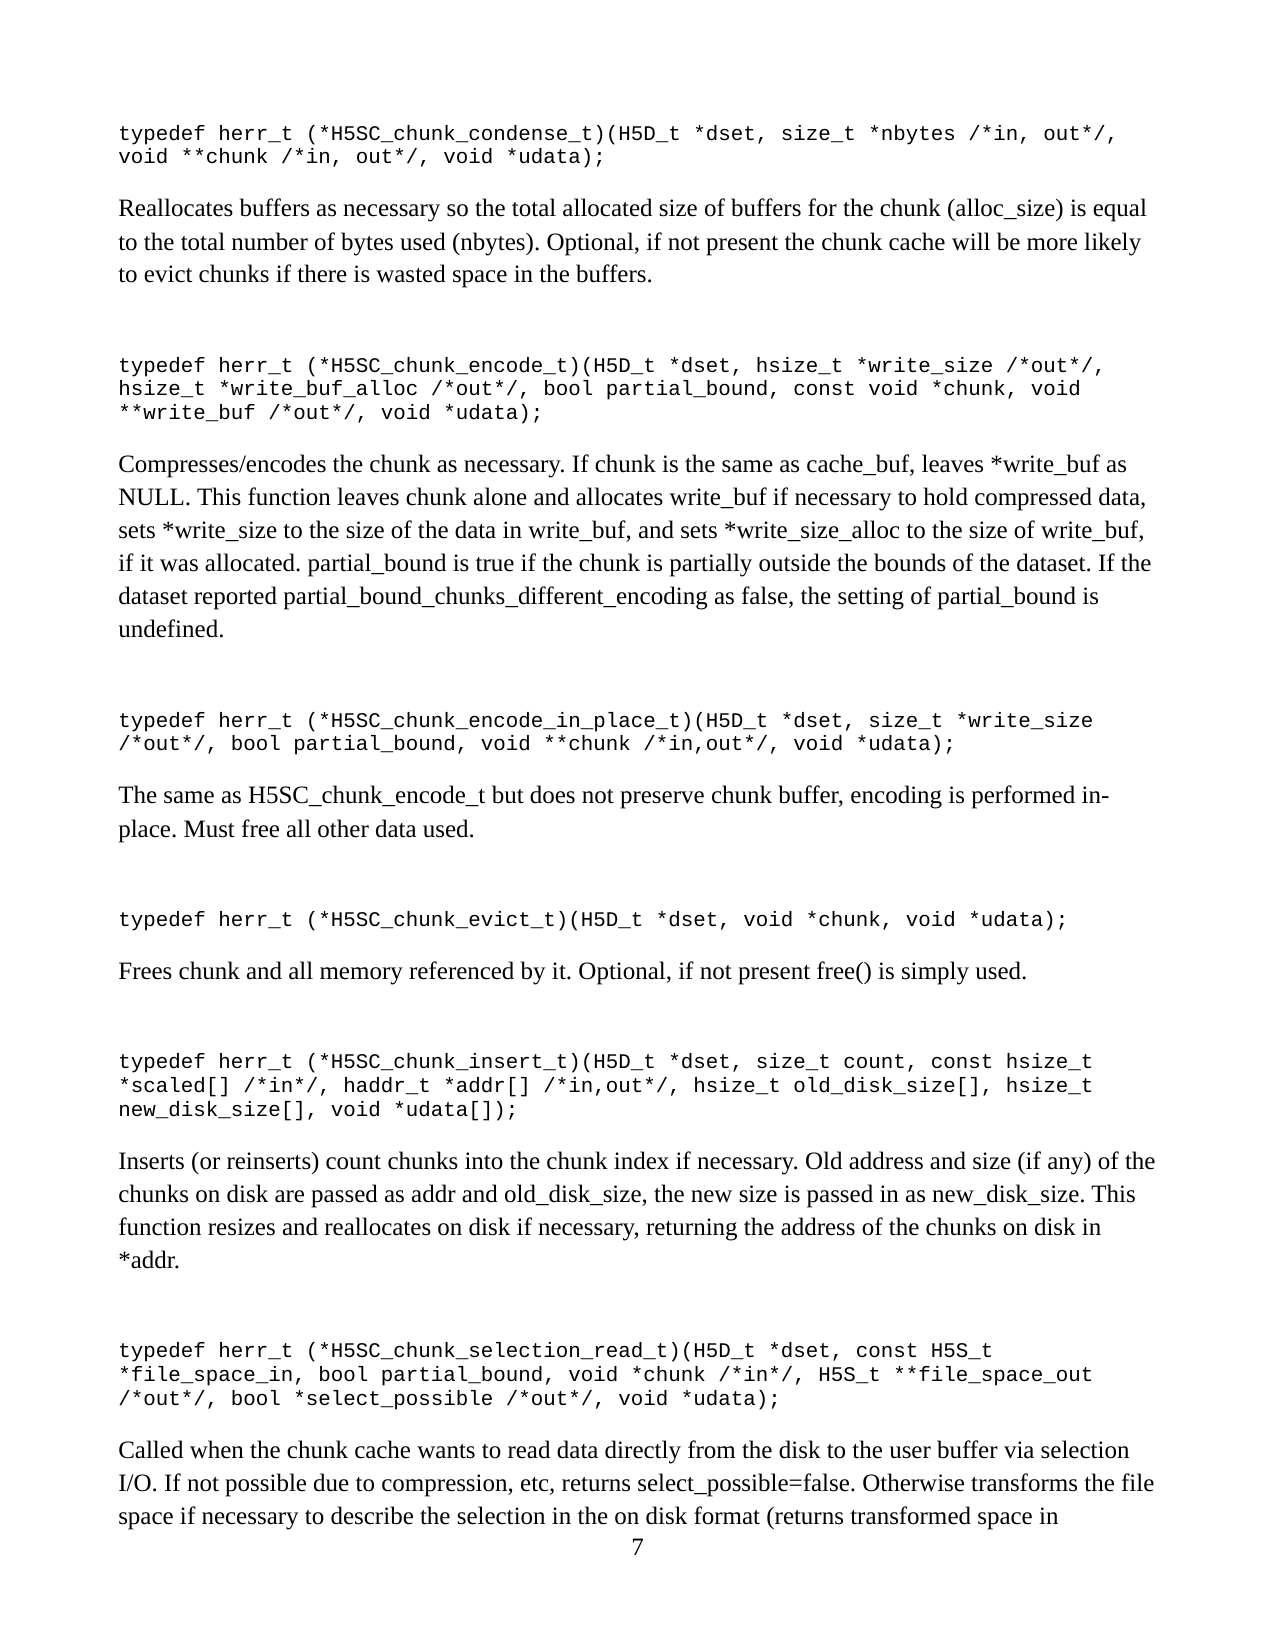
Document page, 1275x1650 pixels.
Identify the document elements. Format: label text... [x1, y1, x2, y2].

text typedef herr_t (*H5SC_chunk_selection_read_t)(H5D_t *dset, const H5S_t *file_space_in, bool partial_bound, void *chunk /*in*/, H5S_t **file_space_out /*out*/, bool *select_possible /*out*/, void *udata); [118, 1340, 1157, 1411]
text typedef herr_t (*H5SC_chunk_evict_t)(H5D_t *dset, void *chunk, void *udata); [118, 909, 1157, 932]
text typedef herr_t (*H5SC_chunk_condense_t)(H5D_t *dset, size_t *nbytes /*in, out*/, void **chunk /*in, out*/, void *udata); [118, 123, 1157, 170]
text typedef herr_t (*H5SC_chunk_encode_in_place_t)(H5D_t *dset, size_t *write_size /*out*/, bool partial_bound, void **chunk /*in,out*/, void *udata); [118, 710, 1157, 757]
text Inserts (or reinserts) count chunks into the chunk index if necessary. Old address and size (if any) of the chunks on disk are passed as addr and old_disk_size, the new size is passed in as new_disk_size. This function resizes and reallocates on disk if necessary, returning the address of the chunks on disk in *addr. [118, 1146, 1157, 1274]
text Called when the chunk cache wants to read data directly from the disk to the user buffer via selection I/O. If not possible due to compression, etc, returns select_possible=false. Otherwise transforms the file space if necessary to describe the selection in the on disk format (returns transformed space in [118, 1435, 1157, 1529]
text typedef herr_t (*H5SC_chunk_encode_t)(H5D_t *dset, hsize_t *write_size /*out*/, hsize_t *write_buf_alloc /*out*/, bool partial_bound, const void *chunk, void **write_buf /*out*/, void *udata); [118, 355, 1157, 426]
text Reallocates buffers as necessary so the total allocated size of buffers for the chunk (alloc_size) is equal to the total number of bytes used (nbytes). Optional, if not present the chunk cache will be more likely to evict chunks if there is wasted space in the buffers. [118, 193, 1157, 288]
text The same as H5SC_chunk_encode_t but does not preserve chunk buffer, encoding is performed in-place. Must free all other data used. [118, 781, 1157, 842]
text Frees chunk and all memory referenced by it. Optional, if not present free() is simply used. [118, 956, 1157, 985]
text Compresses/encodes the chunk as necessary. If chunk is the same as cache_buf, leaves *write_buf as NULL. This function leaves chunk alone and allocates write_buf if necessary to hold compressed data, sets *write_size to the size of the data in write_buf, and sets *write_size_alloc to the size of write_buf, if it was allocated. partial_bound is true if the chunk is partially outside the bounds of the dataset. If the dataset reported partial_bound_chunks_different_encoding as false, the setting of partial_bound is undefined. [118, 449, 1157, 643]
text typedef herr_t (*H5SC_chunk_insert_t)(H5D_t *dset, size_t count, const hsize_t *scaled[] /*in*/, haddr_t *addr[] /*in,out*/, hsize_t old_disk_size[], hsize_t new_disk_size[], void *udata[]); [118, 1051, 1157, 1122]
